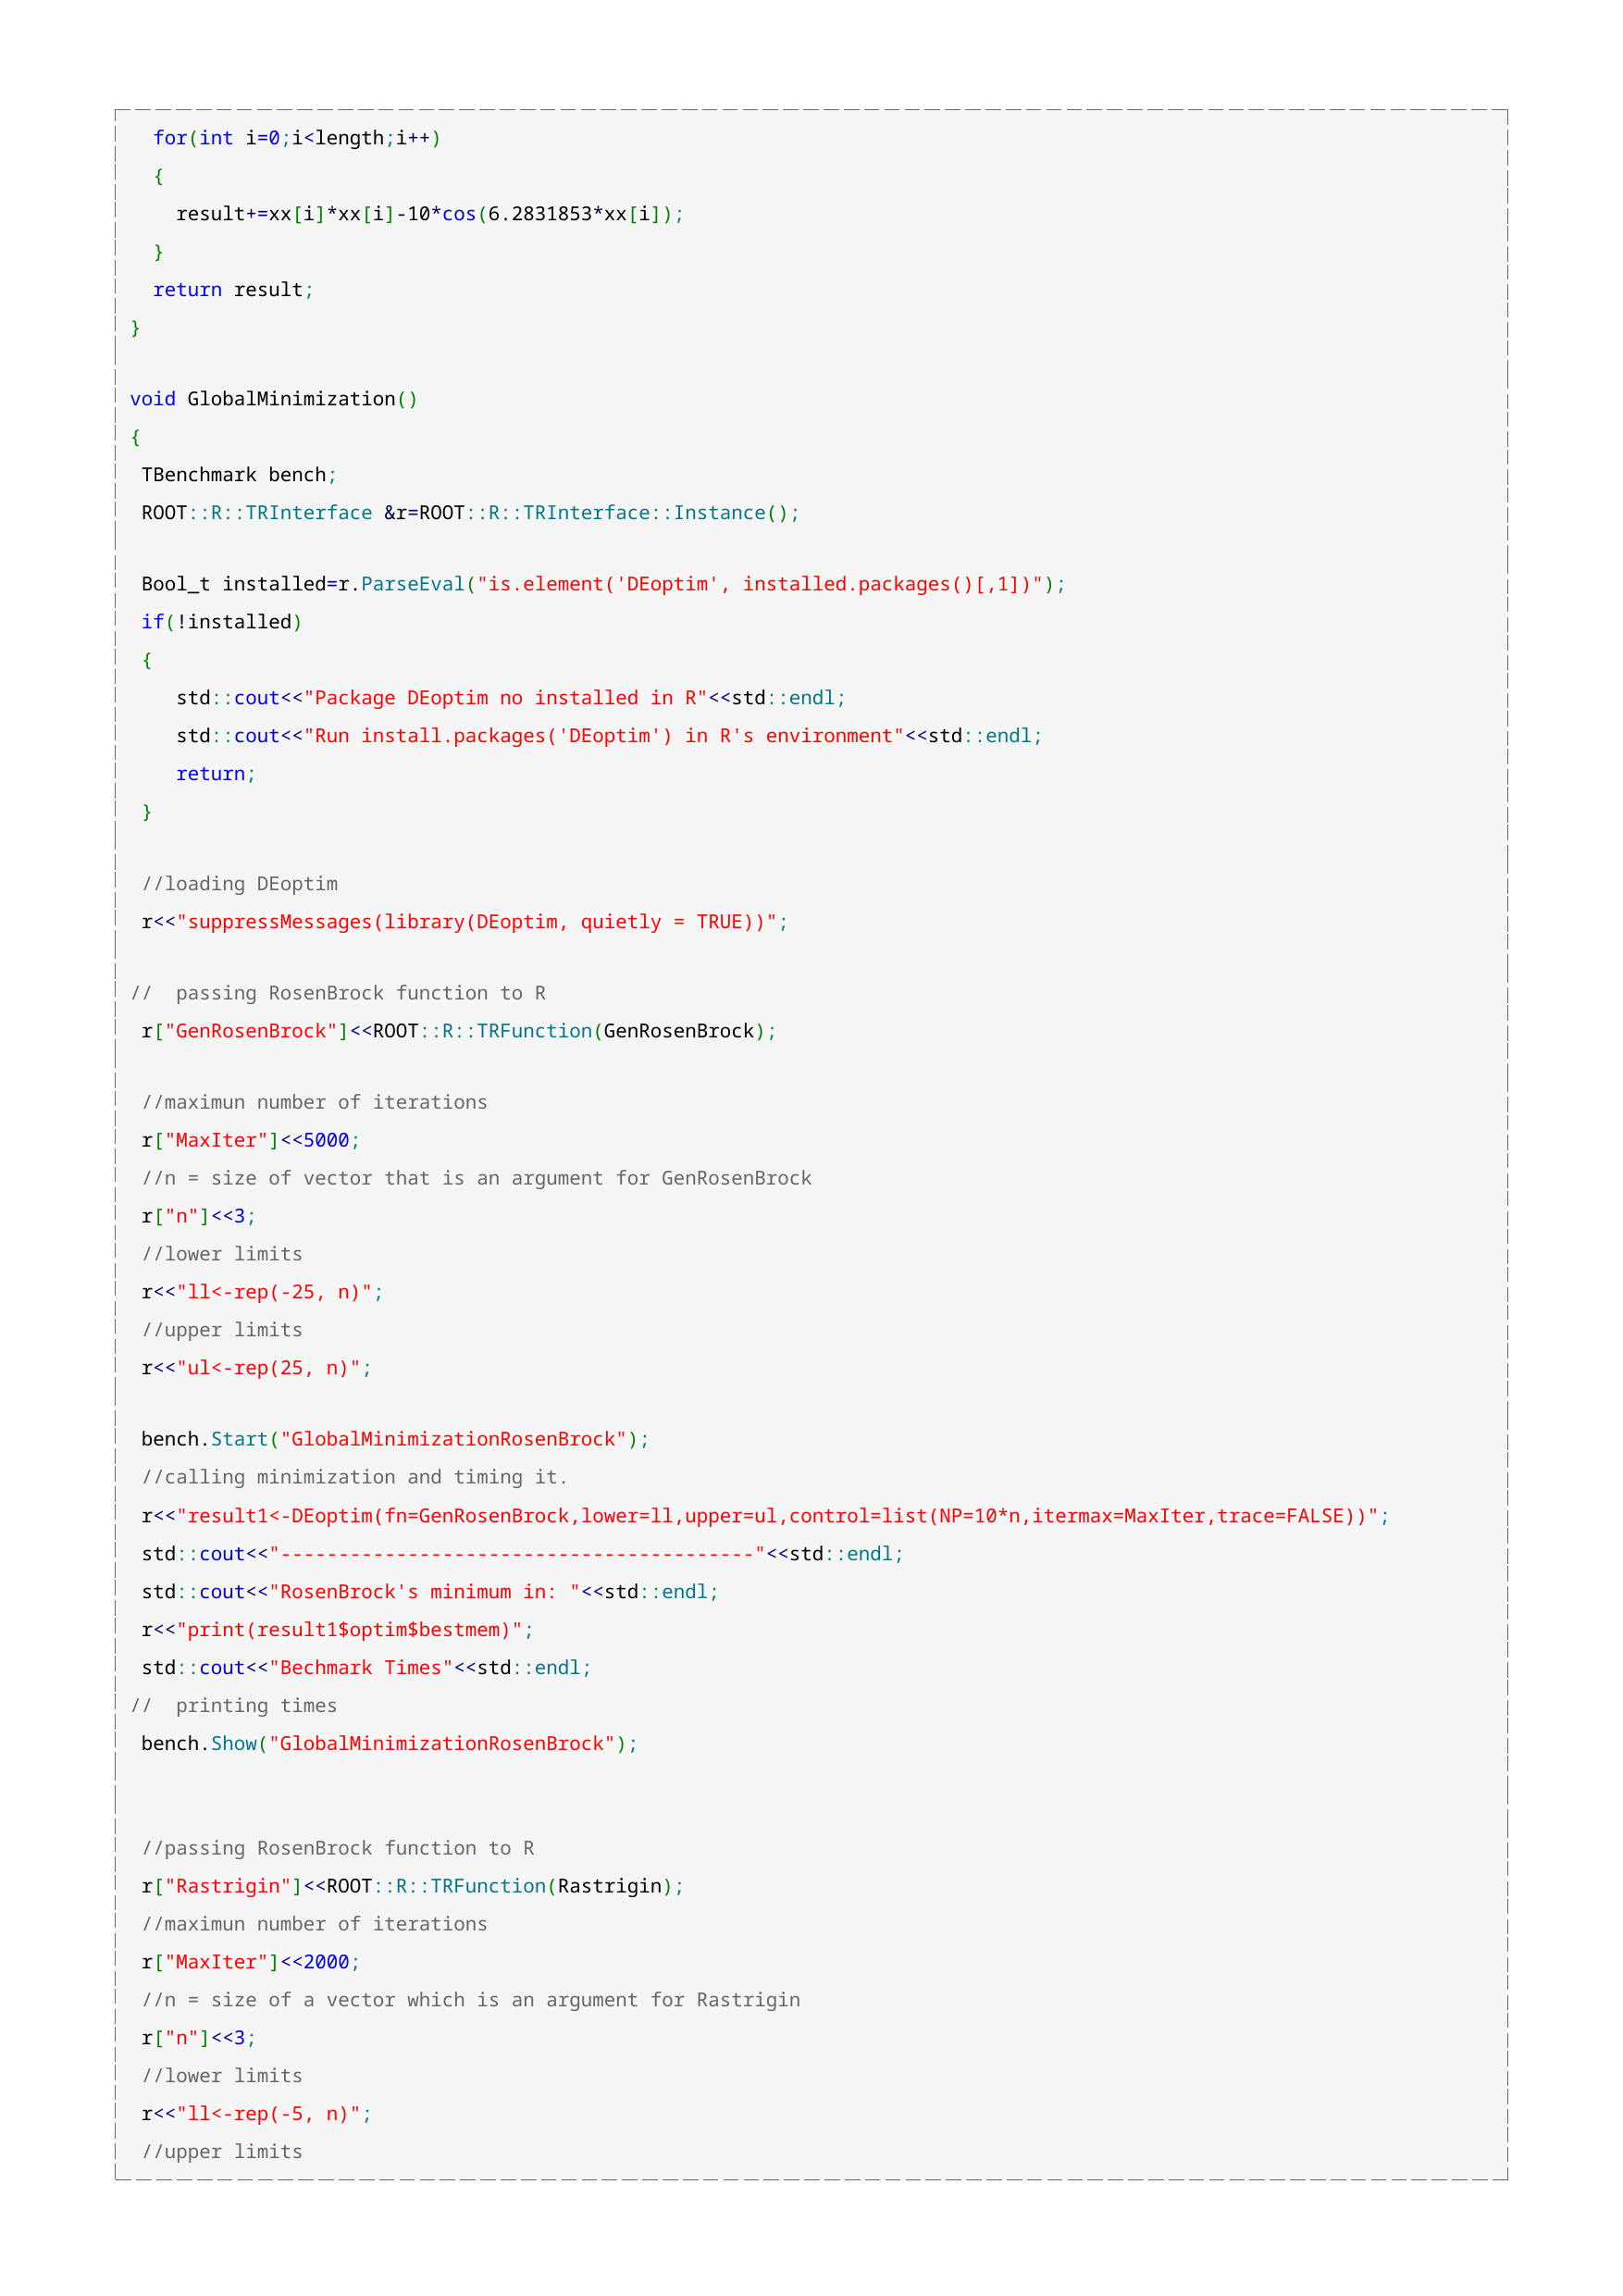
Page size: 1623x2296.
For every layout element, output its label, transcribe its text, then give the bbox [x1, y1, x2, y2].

text Bool_t installed=r.ParseEval("is.element('DEoptim', installed.packages()[,1])"); [115, 556, 1507, 594]
text r<<"ll<-rep(-25, n)"; [115, 1264, 1507, 1302]
text std::cout<<"-----------------------------------------"<<std::endl; [115, 1525, 1507, 1563]
text //upper limits [115, 2124, 1507, 2179]
text for(int i=0;i<length;i++) [115, 109, 1507, 147]
text } [115, 223, 1507, 261]
text r["n"]<<3; [115, 1187, 1507, 1225]
text //upper limits [115, 1302, 1507, 1340]
text return; [115, 746, 1507, 784]
text //lower limits [115, 1225, 1507, 1264]
text //passing RosenBrock function to R [115, 1819, 1507, 1857]
text r["Rastrigin"]<<ROOT::R::TRFunction(Rastrigin); [115, 1857, 1507, 1895]
text //lower limits [115, 2048, 1507, 2086]
text if(!installed) [115, 594, 1507, 632]
text //maximun number of iterations [115, 1074, 1507, 1111]
text //loading DEoptim [115, 855, 1507, 893]
text // printing times [115, 1677, 1507, 1715]
text r["MaxIter"]<<2000; [115, 1933, 1507, 1972]
text bench.Start("GlobalMinimizationRosenBrock"); [115, 1411, 1507, 1449]
text std::cout<<"RosenBrock's minimum in: "<<std::endl; [115, 1563, 1507, 1601]
text bench.Show("GlobalMinimizationRosenBrock"); [115, 1715, 1507, 1753]
text } [115, 784, 1507, 822]
text r["GenRosenBrock"]<<ROOT::R::TRFunction(GenRosenBrock); [115, 1002, 1507, 1040]
text r<<"print(result1$optim$bestmem)"; [115, 1601, 1507, 1639]
text //n = size of vector that is an argument for GenRosenBrock [115, 1149, 1507, 1187]
text r<<"ll<-rep(-5, n)"; [115, 2086, 1507, 2124]
text //maximun number of iterations [115, 1895, 1507, 1933]
text std::cout<<"Run install.packages('DEoptim') in R's environment"<<std::endl; [115, 708, 1507, 746]
text // passing RosenBrock function to R [115, 964, 1507, 1002]
text r["n"]<<3; [115, 2010, 1507, 2048]
text std::cout<<"Bechmark Times"<<std::endl; [115, 1639, 1507, 1677]
text { [115, 408, 1507, 446]
text r["MaxIter"]<<5000; [115, 1111, 1507, 1149]
text { [115, 632, 1507, 670]
text result+=xx[i]*xx[i]-10*cos(6.2831853*xx[i]); [115, 185, 1507, 223]
text TBenchmark bench; [115, 446, 1507, 484]
text std::cout<<"Package DEoptim no installed in R"<<std::endl; [115, 670, 1507, 708]
text r<<"result1<-DEoptim(fn=GenRosenBrock,lower=ll,upper=ul,control=list(NP=10*n,itermax=MaxIter,trace=FALSE))"; [115, 1487, 1507, 1525]
text { [115, 147, 1507, 185]
text r<<"suppressMessages(library(DEoptim, quietly = TRUE))"; [115, 893, 1507, 931]
text r<<"ul<-rep(25, n)"; [115, 1340, 1507, 1378]
text //n = size of a vector which is an argument for Rastrigin [115, 1972, 1507, 2010]
text } [115, 299, 1507, 337]
text //calling minimization and timing it. [115, 1449, 1507, 1487]
text ROOT::R::TRInterface &r=ROOT::R::TRInterface::Instance(); [115, 484, 1507, 522]
text return result; [115, 261, 1507, 299]
text void GlobalMinimization() [115, 370, 1507, 408]
